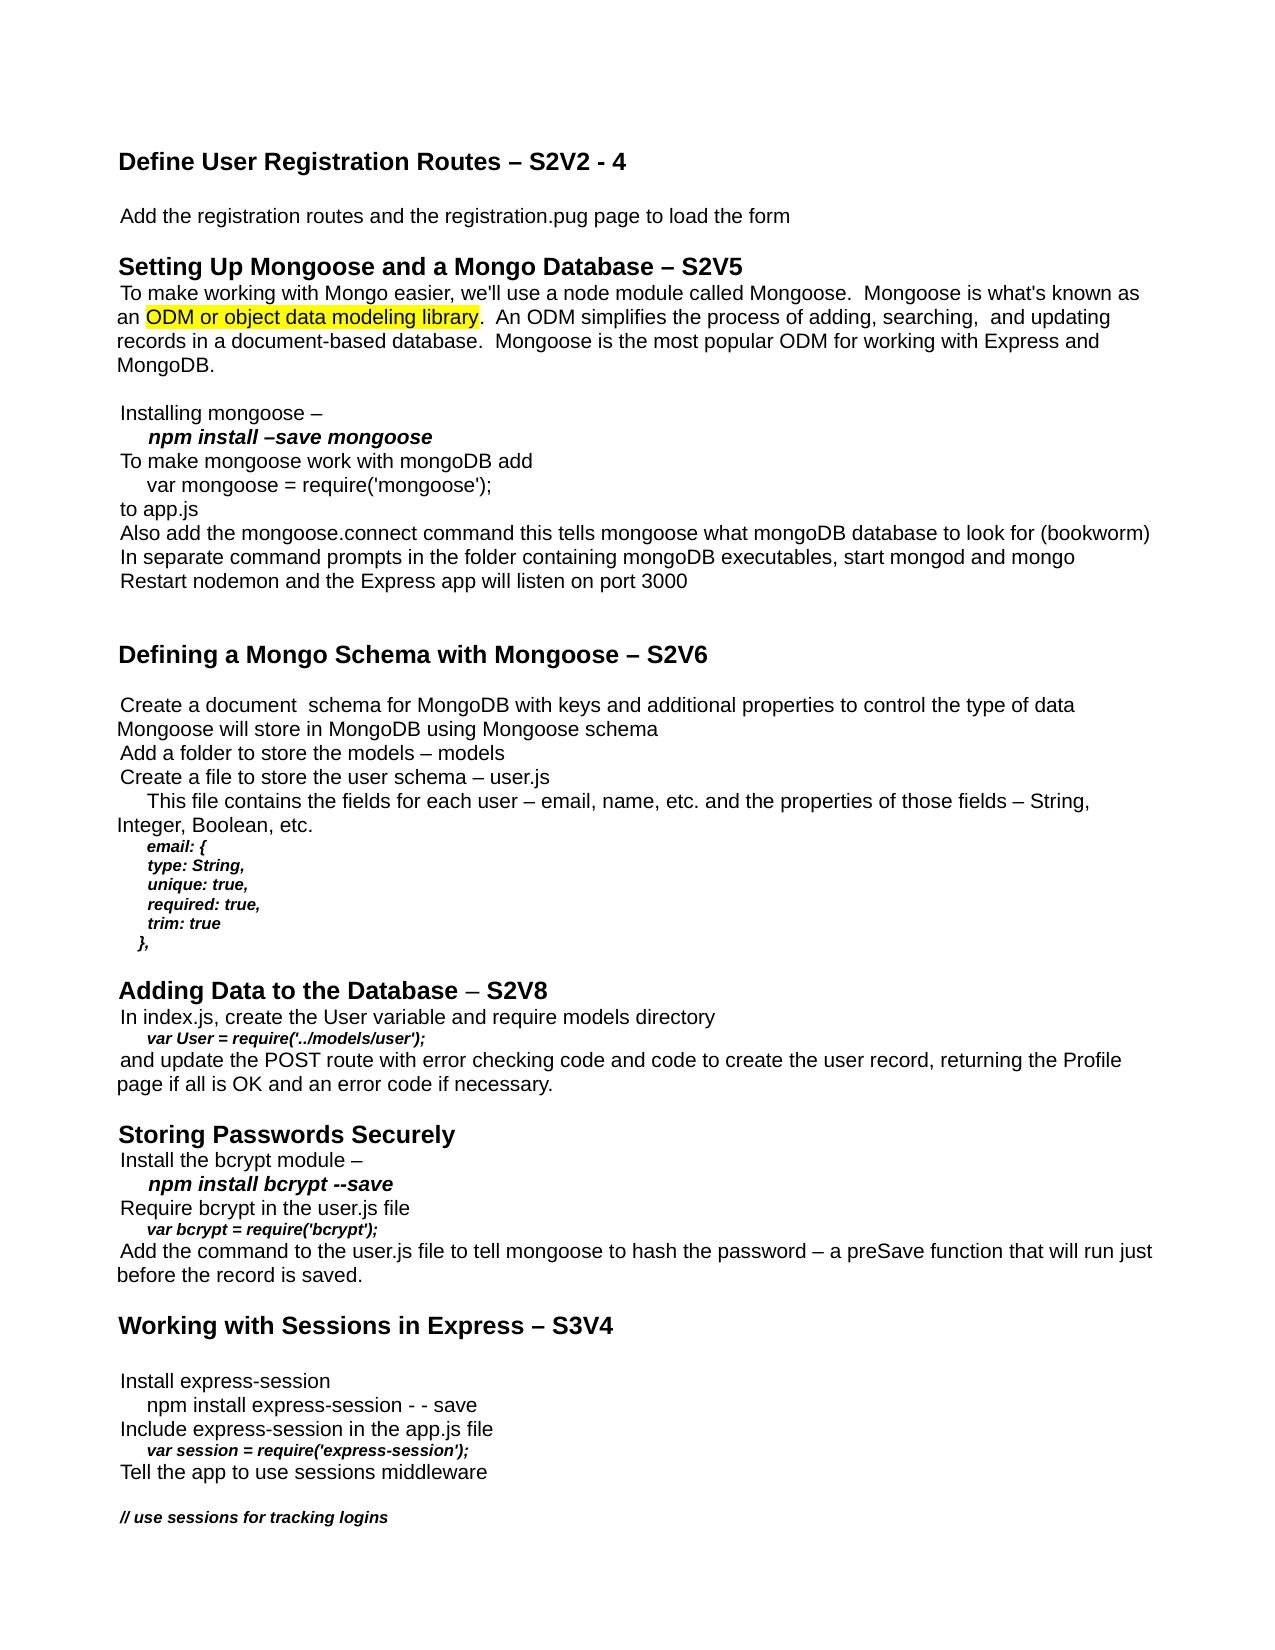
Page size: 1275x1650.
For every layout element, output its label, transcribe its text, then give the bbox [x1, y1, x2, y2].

subtitle Storing Passwords Securely [118, 1119, 1157, 1148]
text To make working with Mongo easier, we'll use a node module called Mongoose. Mongoose is what's known as an ODM or object data modeling library. An ODM simplifies the process of adding, searching, and updating records in a document-based database. Mongoose is the most popular ODM for working with Express and MongoDB. [117, 281, 1157, 377]
text }, [117, 933, 1157, 952]
subtitle Working with Sessions in Express – S3V4 [118, 1311, 1157, 1340]
text Installing mongoose – [117, 401, 1157, 425]
text var mongoose = require('mongoose'); [117, 473, 1157, 497]
text This file contains the fields for each user – email, name, etc. and the properties of those fields – String, Integer, Boolean, etc. [117, 789, 1157, 837]
text Create a document schema for MongoDB with keys and additional properties to control the type of data Mongoose will store in MongoDB using Mongoose schema [117, 693, 1157, 741]
text and update the POST route with error checking code and code to create the user record, returning the Profile page if all is OK and an error code if necessary. [117, 1048, 1157, 1096]
text Include express-session in the app.js file [117, 1417, 1157, 1441]
text email: { [117, 837, 1157, 856]
text In index.js, create the User variable and require models directory [117, 1004, 1157, 1028]
text trim: true [117, 913, 1157, 933]
text npm install –save mongoose [118, 425, 1157, 449]
text // use sessions for tracking logins [117, 1508, 1157, 1527]
text Create a file to store the user schema – user.js [117, 765, 1157, 789]
text required: true, [117, 894, 1157, 913]
subtitle Defining a Mongo Schema with Mongoose – S2V6 [118, 640, 1157, 669]
text Add a folder to store the models – models [117, 741, 1157, 765]
text npm install express-session - - save [117, 1393, 1157, 1417]
text Add the command to the user.js file to tell mongoose to hash the password – a preSave function that will run just before the record is saved. [117, 1239, 1157, 1287]
text Also add the mongoose.connect command this tells mongoose what mongoDB database to look for (bookworm) [117, 521, 1157, 544]
text To make mongoose work with mongoDB add [117, 449, 1157, 473]
text var bcrypt = require('bcrypt'); [117, 1220, 1157, 1239]
text In separate command prompts in the folder containing mongoDB executables, start mongod and mongo [117, 544, 1157, 568]
subtitle Define User Registration Routes – S2V2 - 4 [118, 147, 1157, 176]
text Install express-session [117, 1369, 1157, 1393]
text npm install bcrypt --save [118, 1172, 1157, 1196]
text var User = require('../models/user'); [117, 1028, 1157, 1048]
text type: String, [117, 856, 1157, 875]
text unique: true, [117, 875, 1157, 894]
text to app.js [117, 497, 1157, 521]
text Tell the app to use sessions middleware [117, 1460, 1157, 1484]
text var session = require('express-session'); [117, 1441, 1157, 1460]
subtitle Adding Data to the Database – S2V8 [118, 976, 1157, 1004]
text Restart nodemon and the Express app will listen on port 3000 [117, 568, 1157, 592]
subtitle Setting Up Mongoose and a Mongo Database – S2V5 [118, 252, 1157, 281]
text Install the bcrypt module – [117, 1148, 1157, 1172]
text Require bcrypt in the user.js file [117, 1196, 1157, 1220]
text Add the registration routes and the registration.pug page to load the form [117, 204, 1157, 228]
